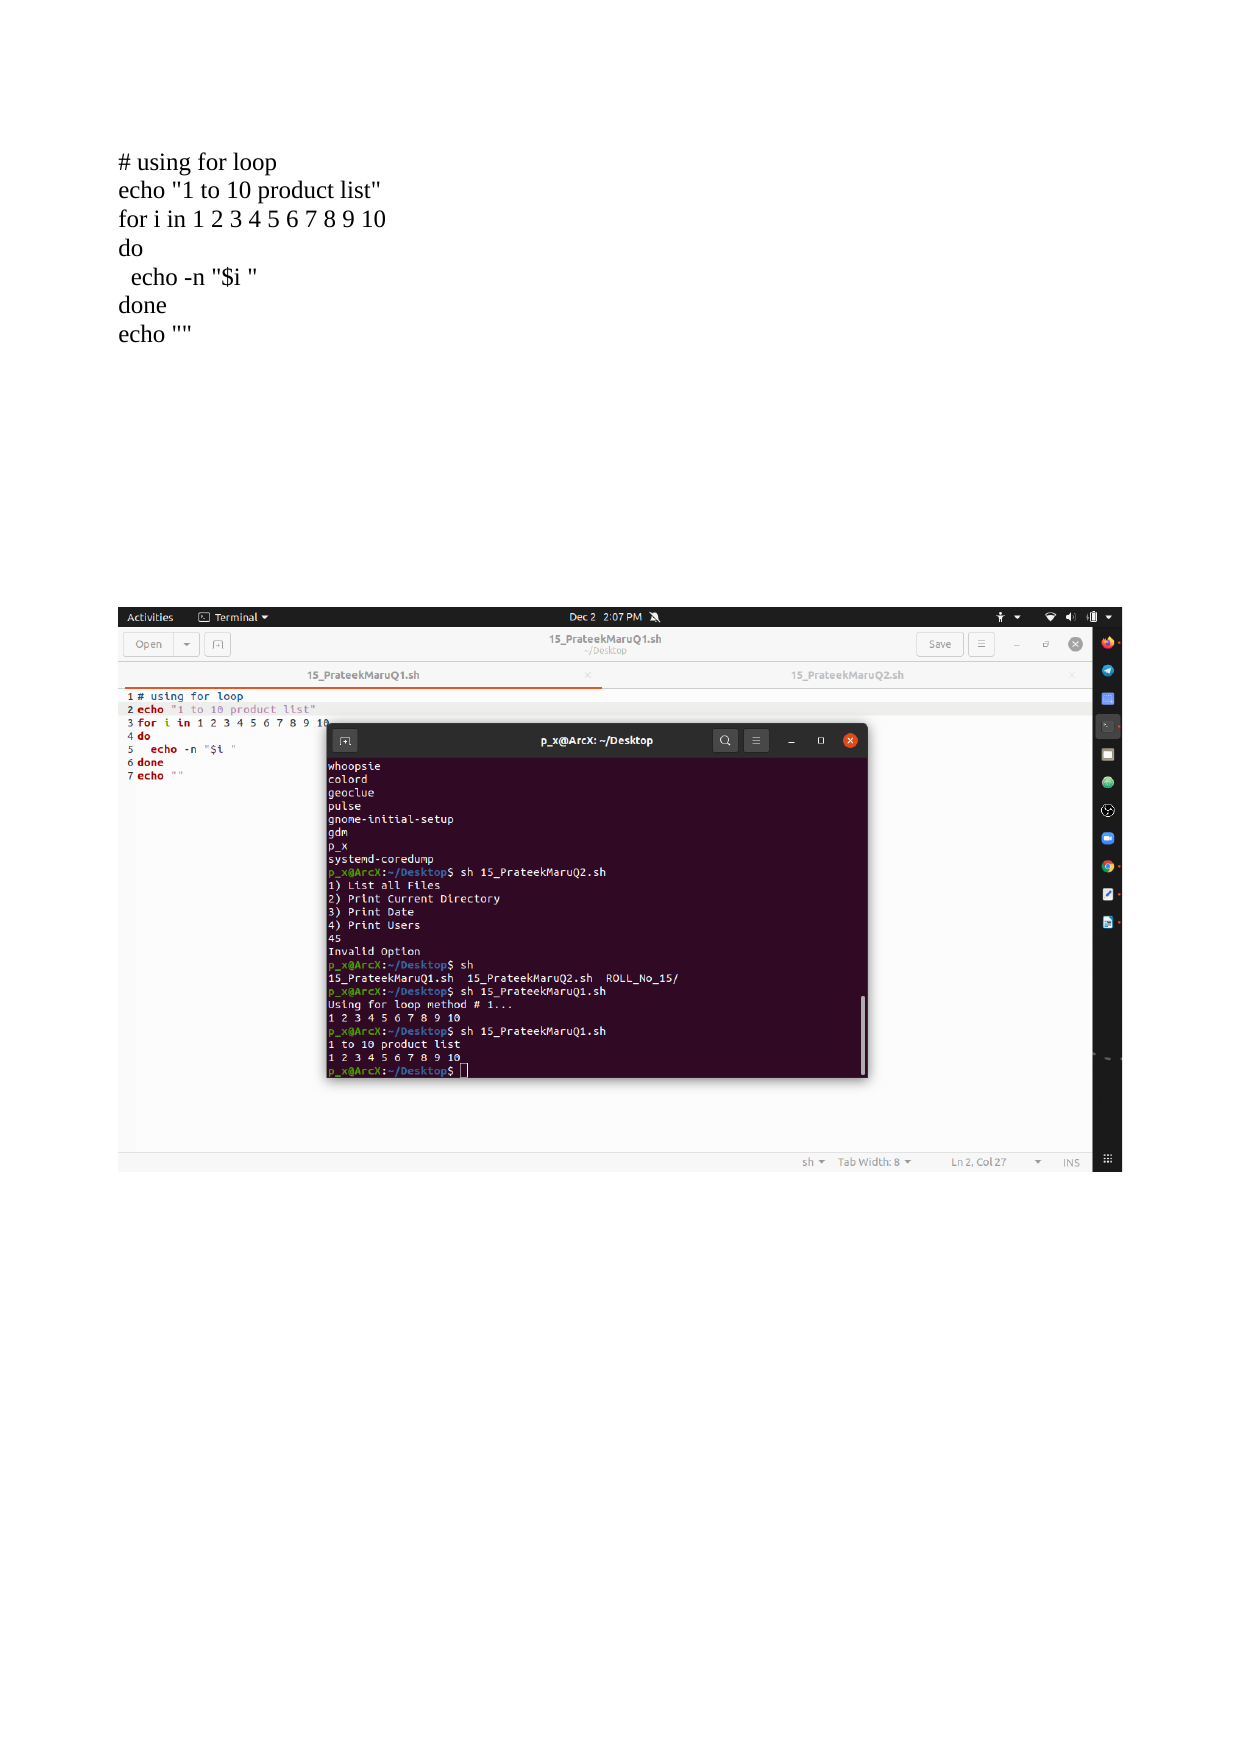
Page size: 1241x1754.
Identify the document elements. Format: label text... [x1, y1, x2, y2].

text do [118, 233, 1122, 262]
picture [118, 607, 1123, 1172]
text echo "1 to 10 product list" [118, 176, 1122, 204]
text # using for loop [118, 147, 1122, 176]
text done [118, 291, 1122, 319]
text for i in 1 2 3 4 5 6 7 8 9 10 [118, 204, 1122, 233]
text echo -n "$i " [118, 262, 1122, 291]
text echo "" [118, 319, 1122, 348]
